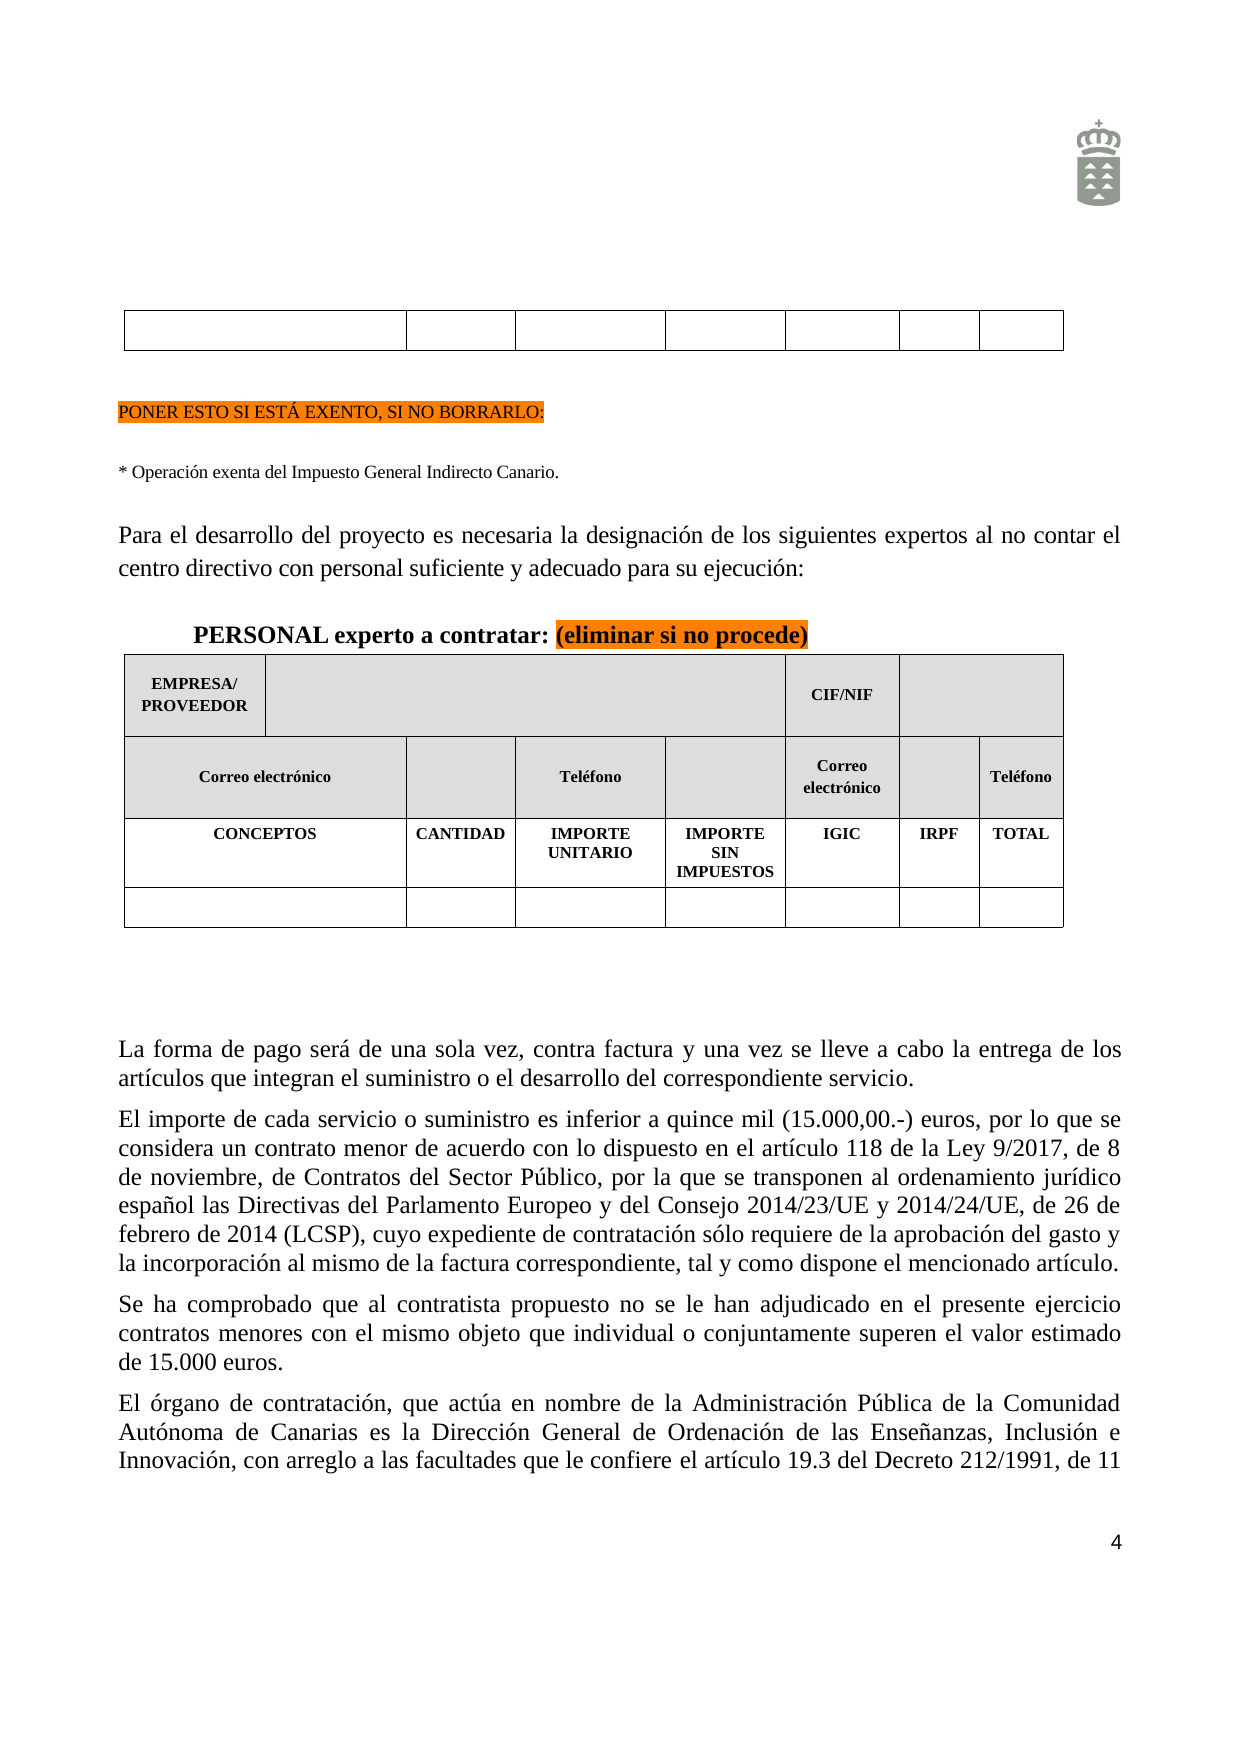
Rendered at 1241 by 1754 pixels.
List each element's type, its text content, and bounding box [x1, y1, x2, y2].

table_cell CONCEPTOS [125, 819, 406, 887]
text Para el desarrollo del proyecto es necesaria la designación de los siguientes expertos al no contar el centro directivo con personal suficiente y adecuado para su ejecución: [118, 520, 1122, 582]
table_cell Teléfono [980, 737, 1063, 818]
table_cell TOTAL [980, 819, 1063, 887]
text La forma de pago será de una sola vez, contra factura y una vez se lleve a cabo la entrega de los artículos que integran el suministro o el desarrollo del correspondiente servicio. [118, 1034, 1122, 1092]
table_cell [666, 311, 785, 350]
table_cell Teléfono [516, 737, 665, 818]
table_cell [666, 737, 785, 818]
table_cell [900, 737, 979, 818]
list PERSONAL experto a contratar: (eliminar si no procede) [156, 620, 1122, 649]
text PONER ESTO SI ESTÁ EXENTO, SI NO BORRARLO: [118, 401, 1122, 423]
table_cell [407, 888, 515, 927]
table_cell IRPF [900, 819, 979, 887]
table_cell [516, 888, 665, 927]
text * Operación exenta del Impuesto General Indirecto Canario. [118, 461, 1122, 482]
table_cell IGIC [786, 819, 899, 887]
table_cell [900, 888, 979, 927]
table_header EMPRESA/PROVEEDOR [125, 655, 265, 736]
table_cell [407, 737, 515, 818]
text El importe de cada servicio o suministro es inferior a quince mil (15.000,00.-) euros, por lo que se considera un contrato menor de acuerdo con lo dispuesto en el artículo 118 de la Ley 9/2017, de 8 de noviembre, de Contratos del Sector Público, por la que se transponen al ordenamiento jurídico español las Directivas del Parlamento Europeo y del Consejo 2014/23/UE y 2014/24/UE, de 26 de febrero de 2014 (LCSP), cuyo expediente de contratación sólo requiere de la aprobación del gasto y la incorporación al mismo de la factura correspondiente, tal y como dispone el mencionado artículo. [118, 1104, 1122, 1277]
table_cell CANTIDAD [407, 819, 515, 887]
text El órgano de contratación, que actúa en nombre de la Administración Pública de la Comunidad Autónoma de Canarias es la Dirección General de Ordenación de las Enseñanzas, Inclusión e Innovación, con arreglo a las facultades que le confiere el artículo 19.3 del Decreto 212/1991, de 11 [118, 1388, 1122, 1474]
picture [1076, 119, 1121, 206]
table_cell [980, 311, 1063, 350]
table_cell Correo electrónico [125, 737, 406, 818]
table_cell [900, 311, 979, 350]
table_cell IMPORTE SIN IMPUESTOS [666, 819, 785, 887]
table_cell Correo electrónico [786, 737, 899, 818]
table_header [266, 655, 785, 736]
table_cell IMPORTE UNITARIO [516, 819, 665, 887]
table_header [900, 655, 1063, 736]
table_cell [516, 311, 665, 350]
text Se ha comprobado que al contratista propuesto no se le han adjudicado en el presente ejercicio contratos menores con el mismo objeto que individual o conjuntamente superen el valor estimado de 15.000 euros. [118, 1289, 1122, 1376]
table_cell [407, 311, 515, 350]
table_cell [125, 311, 406, 350]
table_cell [125, 888, 406, 927]
table_cell [786, 888, 899, 927]
table_cell [980, 888, 1063, 927]
table_header CIF/NIF [786, 655, 899, 736]
table_cell [786, 311, 899, 350]
table_cell [666, 888, 785, 927]
